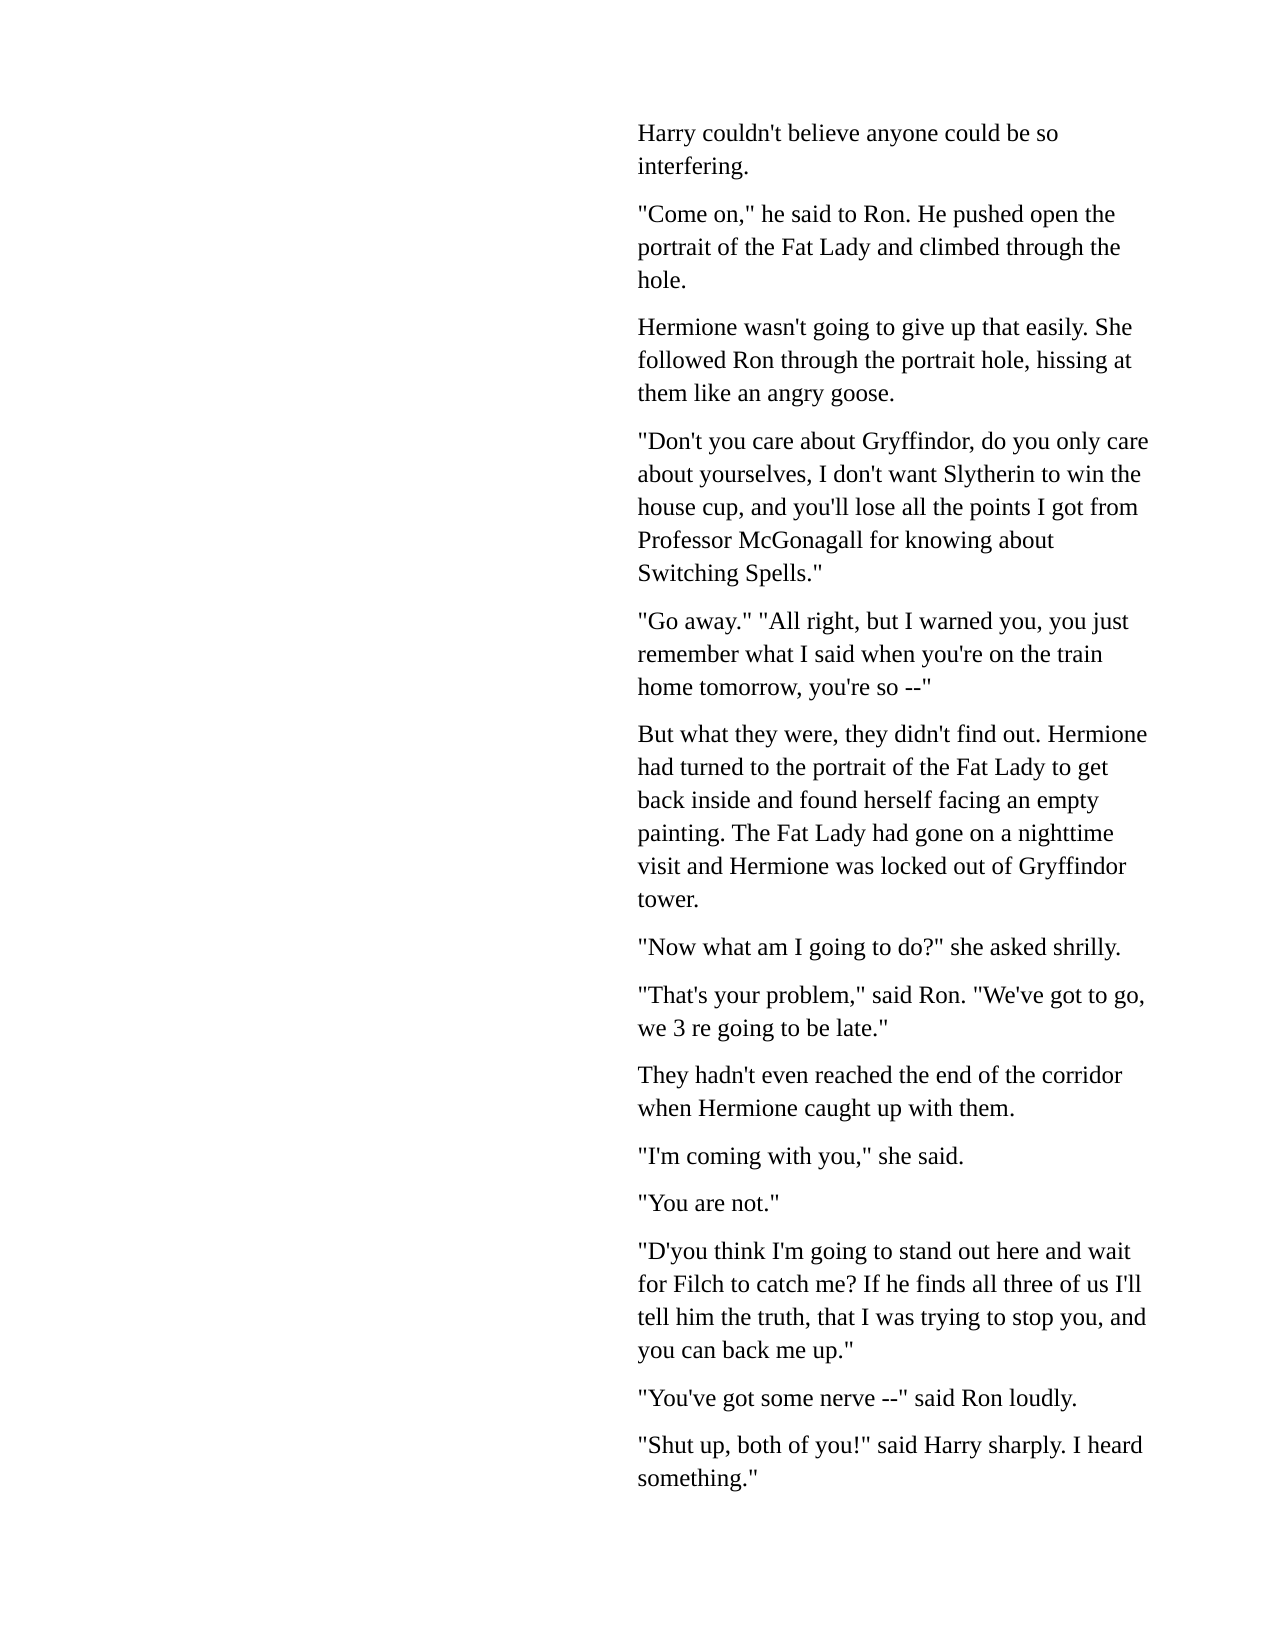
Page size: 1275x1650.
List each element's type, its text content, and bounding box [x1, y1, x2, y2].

table_cell [118, 1141, 637, 1188]
table_cell "You've got some nerve --" said Ron loudly. [638, 1383, 1157, 1430]
table_cell [118, 426, 637, 606]
table_cell [118, 932, 637, 980]
table_cell [118, 980, 637, 1060]
table_cell [118, 1430, 637, 1511]
table_cell "I'm coming with you," she said. [638, 1141, 1157, 1188]
table_cell "Shut up, both of you!" said Harry sharply. I heard something." [638, 1430, 1157, 1511]
table_cell Harry couldn't believe anyone could be so interfering. [638, 118, 1157, 199]
table_cell "That's your problem," said Ron. "We've got to go, we 3 re going to be late." [638, 980, 1157, 1060]
table_cell [118, 118, 637, 199]
table_cell "Go away." "All right, but I warned you, you just remember what I said when you're on the train home tomorrow, you're so --" [638, 606, 1157, 719]
table_cell [118, 1383, 637, 1430]
table_cell [118, 199, 637, 312]
table_cell [118, 606, 637, 719]
table_cell [118, 719, 637, 932]
table_cell "Come on," he said to Ron. He pushed open the portrait of the Fat Lady and climbed through the hole. [638, 199, 1157, 312]
table_cell "Don't you care about Gryffindor, do you only care about yourselves, I don't want Slytherin to win the house cup, and you'll lose all the points I got from Professor McGonagall for knowing about Switching Spells." [638, 426, 1157, 606]
table_cell [118, 1189, 637, 1236]
table_cell [118, 1060, 637, 1141]
table_cell [118, 313, 637, 426]
table_cell "D'you think I'm going to stand out here and wait for Filch to catch me? If he finds all three of us I'll tell him the truth, that I was trying to stop you, and you can back me up." [638, 1236, 1157, 1383]
table_cell They hadn't even reached the end of the corridor when Hermione caught up with them. [638, 1060, 1157, 1141]
table_cell But what they were, they didn't find out. Hermione had turned to the portrait of the Fat Lady to get back inside and found herself facing an empty painting. The Fat Lady had gone on a nighttime visit and Hermione was locked out of Gryffindor tower. [638, 719, 1157, 932]
table_cell Hermione wasn't going to give up that easily. She followed Ron through the portrait hole, hissing at them like an angry goose. [638, 313, 1157, 426]
table_cell "You are not." [638, 1189, 1157, 1236]
table_cell "Now what am I going to do?" she asked shrilly. [638, 932, 1157, 980]
table_cell [118, 1236, 637, 1383]
